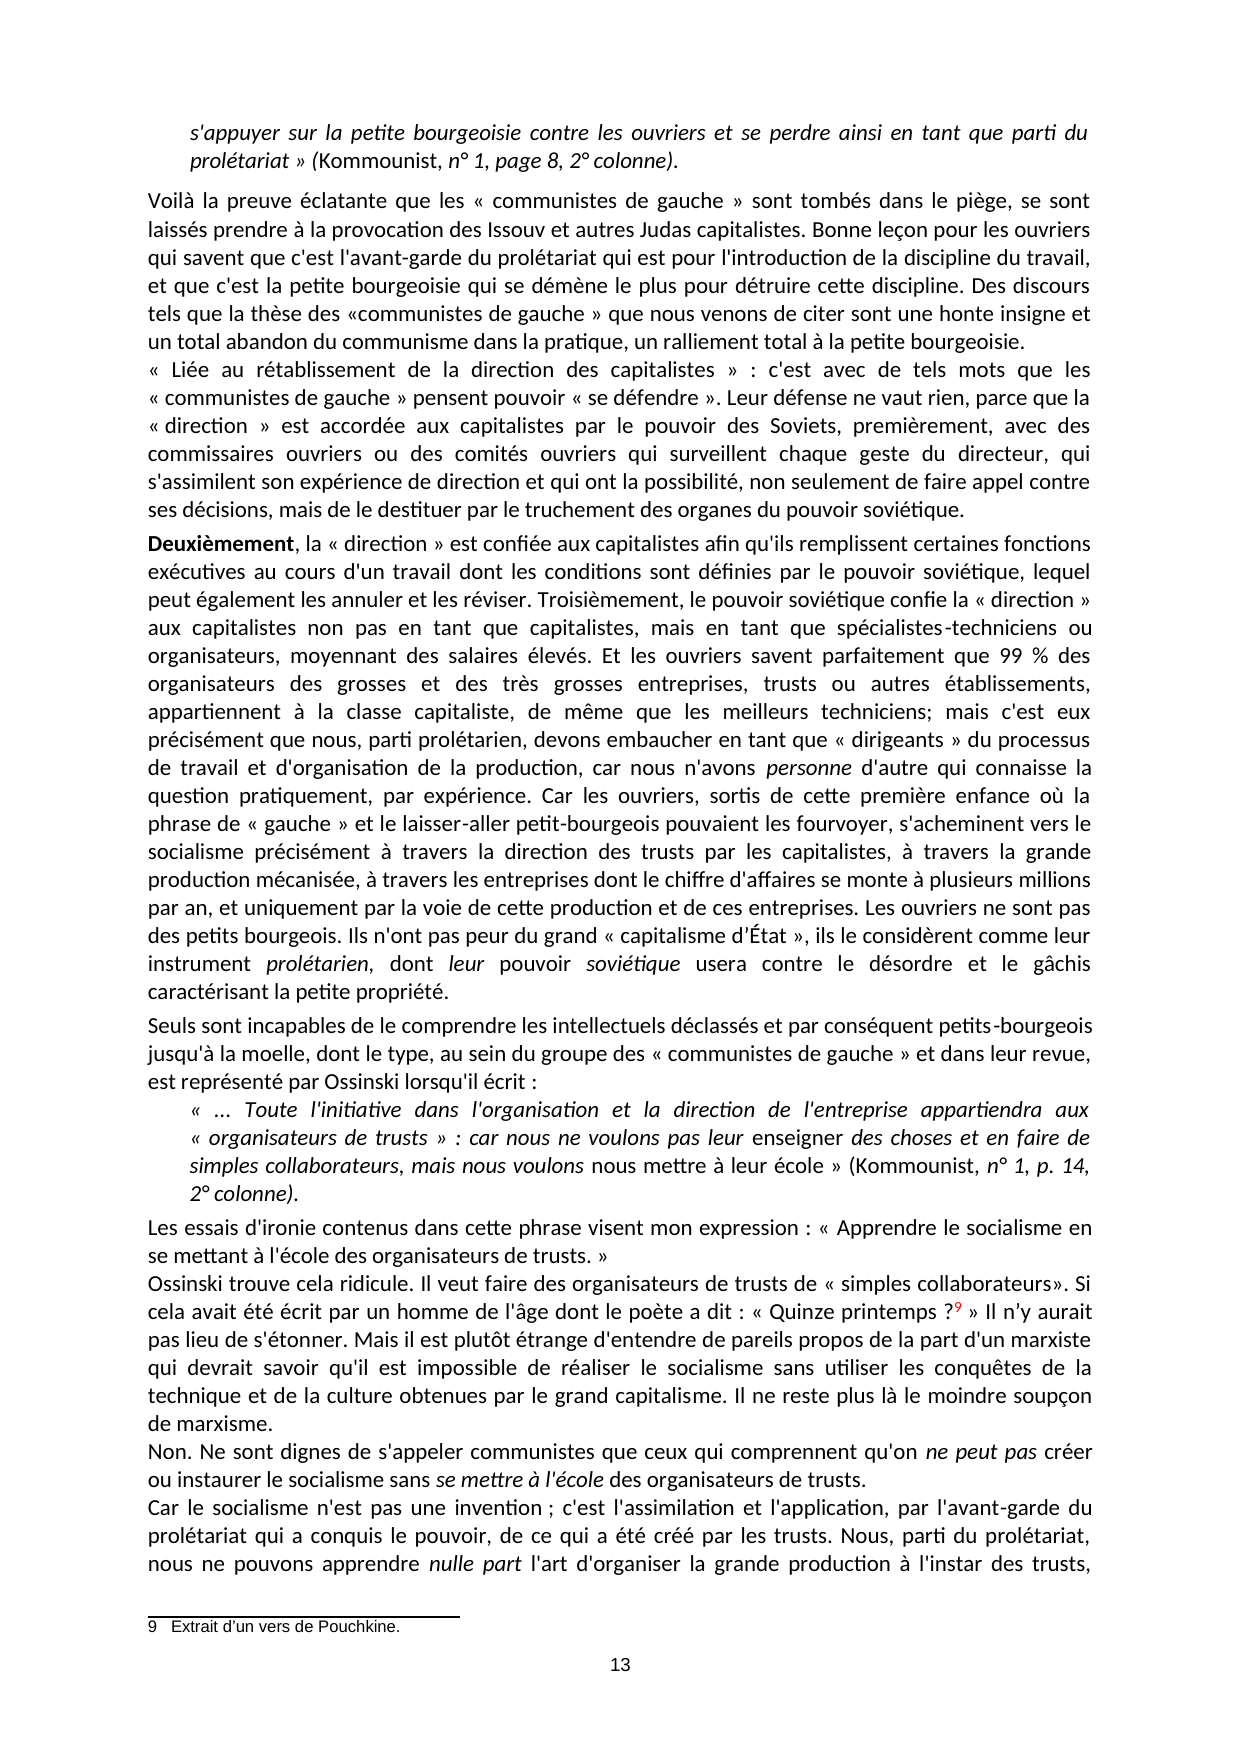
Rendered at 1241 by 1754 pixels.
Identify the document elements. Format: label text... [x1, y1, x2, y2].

text Car le socialisme n'est pas une invention ; c'est l'assimilation et l'application, par l'avant‑garde du prolétariat qui a conquis le pouvoir, de ce qui a été créé par les trusts. Nous, parti du prolétariat, nous ne pouvons apprendre nulle part l'art d'organiser la grande production à l'instar des trusts, [148, 1493, 1093, 1577]
text Ossinski trouve cela ridicule. Il veut faire des organisateurs de trusts de « simples collaborateurs». Si cela avait été écrit par un homme de l'âge dont le poète a dit : « Quin­ze printemps ? » Il n’y aurait pas lieu de s'éton­ner. Mais il est plutôt étrange d'entendre de pareils propos de la part d'un marxiste qui devrait savoir qu'il est impos­sible de réaliser le socialisme sans utiliser les conquêtes de la technique et de la culture obtenues par le grand capitalis­me. Il ne reste plus là le moindre soupçon de marxisme. [148, 1269, 1093, 1437]
text Extrait d’un vers de Pouchkine. [148, 1617, 1093, 1636]
text Seuls sont incapables de le comprendre les intellectuels déclassés et par conséquent petits‑bourgeois jusqu'à la moelle, dont le type, au sein du groupe des « communistes de gauche » et dans leur revue, est représenté par Ossinski lorsqu'il écrit : [148, 1011, 1093, 1095]
text Deuxièmement, la « direction » est confiée aux capitalistes afin qu'ils remplissent certaines fonctions exécutives au cours d'un travail dont les conditions sont définies par le pouvoir soviétique, lequel peut également les annuler et les réviser. Troisièmement, le pouvoir soviétique confie la « direction » aux capitalistes non pas en tant que capitalistes, mais en tant que spécialistes‑techniciens ou organisateurs, moyennant des salaires élevés. Et les ouvriers savent parfaitement que 99 % des organisateurs des grosses et des très grosses entreprises, trusts ou autres établissements, appartiennent à la classe capitaliste, de même que les meilleurs techniciens; mais c'est eux précisément que nous, parti prolétarien, devons embaucher en tant que « dirigeants » du processus de travail et d'organisation de la production, car nous n'avons personne d'autre qui connaisse la question pratiquement, par expérience. Car les ouvriers, sortis de cette première enfance où la phrase de « gauche » et le laisser‑aller petit‑bourgeois pouvaient les fourvoyer, s'acheminent vers le socialisme précisément à travers la direction des trusts par les capitalistes, à travers la grande production mécanisée, à travers les entreprises dont le chiffre d'affaires se monte à plusieurs millions par an, et uniquement par la voie de cette production et de ces entreprises. Les ouvriers ne sont pas des petits bourgeois. Ils n'ont pas peur du grand « capitalisme d’État », ils le considèrent comme leur instrument prolétarien, dont leur pouvoir soviétique usera contre le désordre et le gâchis caractérisant la petite propriété. [148, 529, 1093, 1005]
text s'appuyer sur la petite bourgeoisie contre les ouvriers et se perdre ainsi en tant que parti du prolétariat » (Kommounist, n° 1, page 8, 2° colonne). [190, 118, 1093, 174]
text « ... Toute l'initiative dans l'organisation et la direction de l'entreprise appartiendra aux « organisateurs de trusts » : car nous ne voulons pas leur enseigner des choses et en faire de simples collaborateurs, mais nous voulons nous mettre à leur école » (Kommounist, n° 1, p. 14, 2° colonne). [189, 1095, 1093, 1207]
text Voilà la preuve éclatante que les « communistes de gauche » sont tombés dans le piège, se sont laissés prendre à la provocation des Issouv et autres Judas capitalistes. Bonne leçon pour les ouvriers qui savent que c'est l'avant-garde du prolétariat qui est pour l'introduction de la discipline du travail, et que c'est la petite bourgeoisie qui se démène le plus pour détruire cette discipline. Des discours tels que la thèse des «communistes de gauche » que nous venons de citer sont une honte insigne et un total abandon du communisme dans la pratique, un ralliement total à la petite bourgeoisie. [148, 187, 1093, 355]
text Non. Ne sont dignes de s'appeler communistes que ceux qui comprennent qu'on ne peut pas créer ou instaurer le socialisme sans se mettre à l'école des organisateurs de trusts. [148, 1437, 1093, 1493]
text Les essais d'ironie contenus dans cette phrase visent mon expression : « Apprendre le socialisme en se mettant à l'école des organisateurs de trusts. » [148, 1213, 1093, 1269]
text « Liée au rétablissement de la direction des capitalistes » : c'est avec de tels mots que les « communistes de gauche » pensent pouvoir « se défendre ». Leur défense ne vaut rien, parce que la « direction » est accordée aux capitalistes par le pouvoir des Soviets, premièrement, avec des commissaires ouvriers ou des comités ouvriers qui surveillent chaque geste du directeur, qui s'assimilent son expérience de direction et qui ont la possibilité, non seulement de faire appel contre ses décisions, mais de le destituer par le truchement des organes du pouvoir soviétique. [148, 355, 1093, 523]
